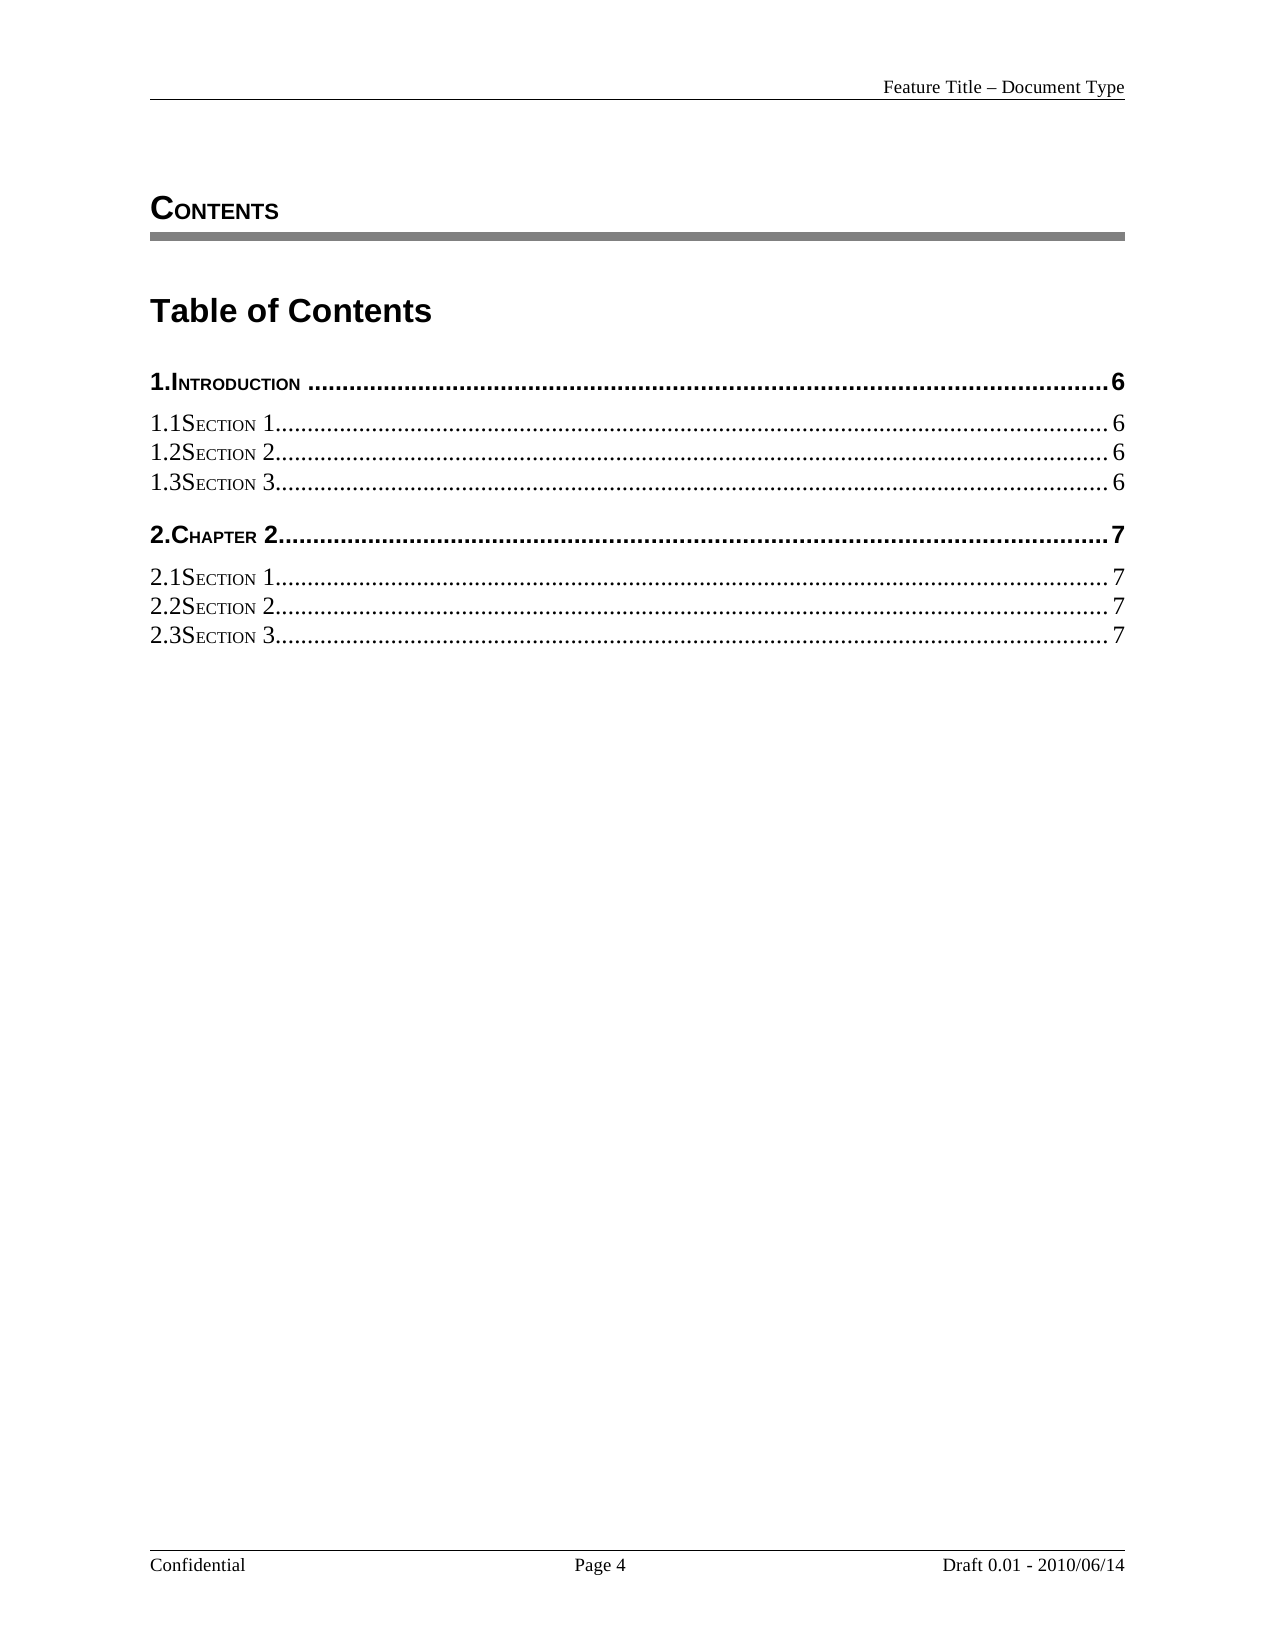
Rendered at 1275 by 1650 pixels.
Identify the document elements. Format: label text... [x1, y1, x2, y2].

subtitle Contents [150, 187, 1125, 232]
text 1.2Section 2 6 [150, 437, 1125, 466]
text 2.2Section 2 7 [150, 591, 1125, 620]
text 1.1Section 1 6 [150, 408, 1125, 437]
text 2.Chapter 2 7 [150, 520, 1125, 549]
text 1.Introduction 6 [150, 367, 1125, 396]
subtitle Table of Contents [150, 291, 1125, 329]
text 2.1Section 1 7 [150, 562, 1125, 591]
text 2.3Section 3 7 [150, 620, 1125, 649]
text 1.3Section 3 6 [150, 466, 1125, 495]
